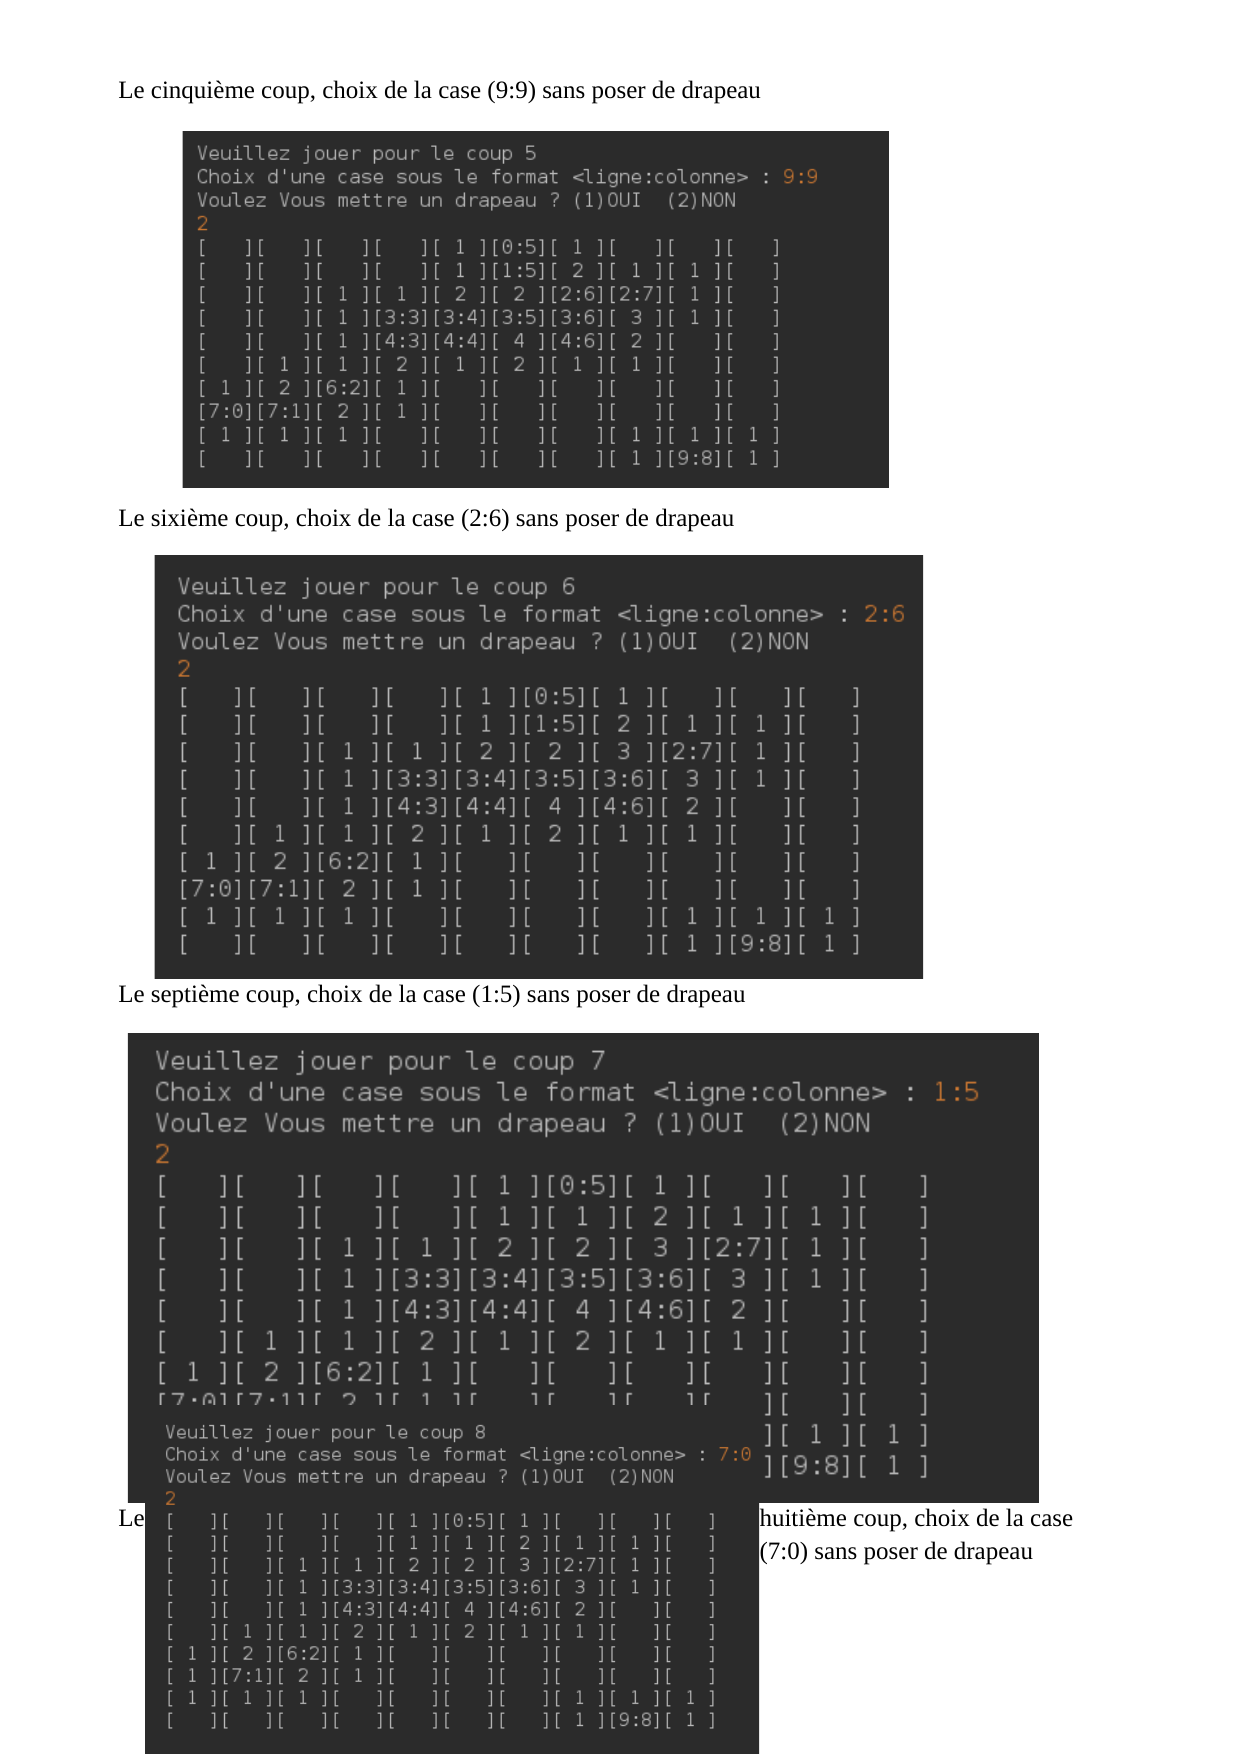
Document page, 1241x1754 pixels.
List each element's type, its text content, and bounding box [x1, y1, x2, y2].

text Le septième coup, choix de la case (1:5) sans poser de drapeau [118, 979, 1122, 1008]
text Le sixième coup, choix de la case (2:6) sans poser de drapeau [118, 503, 1122, 532]
text Le cinquième coup, choix de la case (9:9) sans poser de drapeau [118, 75, 1122, 104]
text Le [118, 1503, 145, 1565]
text huitième coup, choix de la case (7:0) sans poser de drapeau [760, 1503, 1122, 1565]
